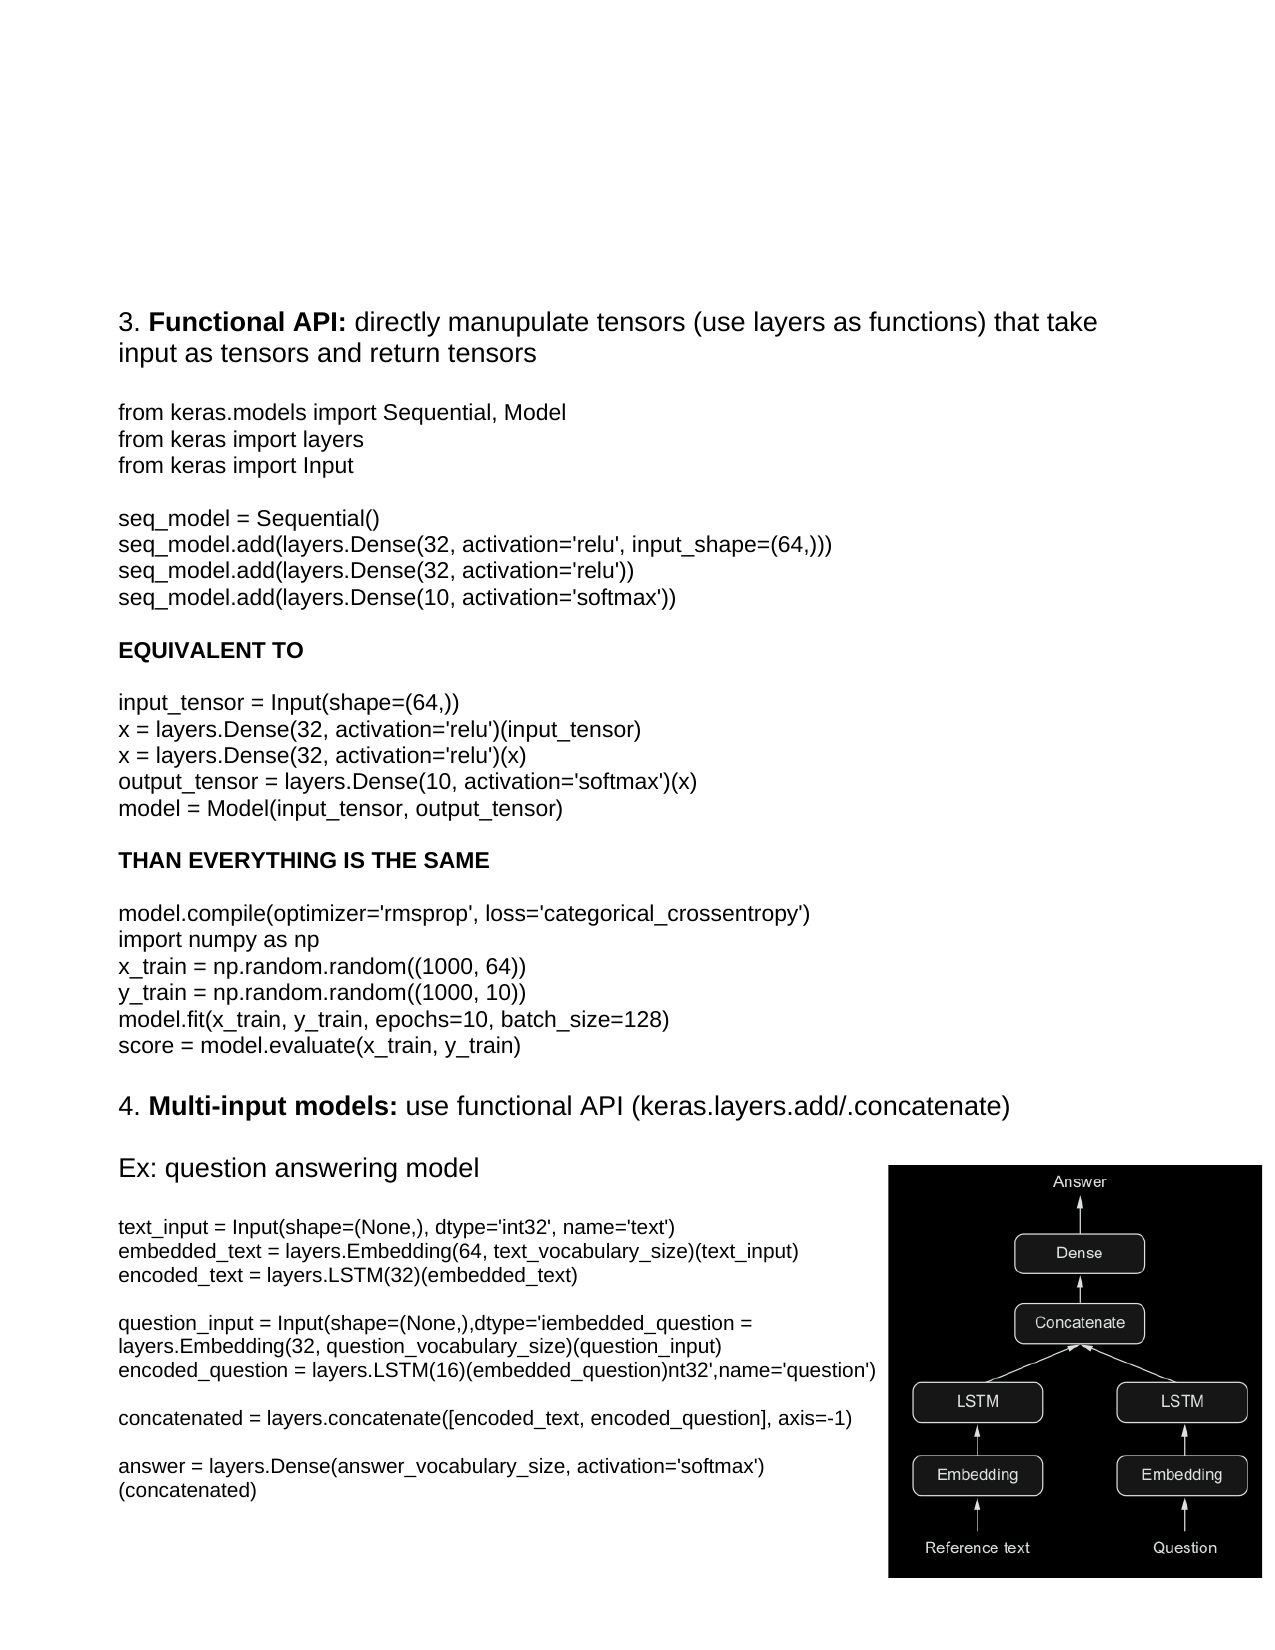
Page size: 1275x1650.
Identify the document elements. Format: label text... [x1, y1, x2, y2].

text import numpy as np [118, 926, 1157, 953]
text concatenated = layers.concatenate([encoded_text, encoded_question], axis=-1) [118, 1406, 888, 1430]
text output_tensor = layers.Dense(10, activation='softmax')(x) [118, 768, 1157, 795]
text from keras import Input [118, 452, 1157, 478]
text Ex: question answering model [118, 1152, 1157, 1183]
text seq_model.add(layers.Dense(32, activation='relu')) [118, 557, 1157, 584]
text x = layers.Dense(32, activation='relu')(x) [118, 742, 1157, 768]
text x_train = np.random.random((1000, 64)) [118, 953, 1157, 979]
text seq_model = Sequential() [118, 505, 1157, 531]
text score = model.evaluate(x_train, y_train) [118, 1032, 1157, 1058]
text model.compile(optimizer='rmsprop', loss='categorical_crossentropy') [118, 900, 1157, 926]
text 3. Functional API: directly manupulate tensors (use layers as functions) that take input as tensors and return tensors [118, 306, 1157, 368]
text model = Model(input_tensor, output_tensor) [118, 795, 1157, 821]
text from keras.models import Sequential, Model [118, 399, 1157, 426]
text text_input = Input(shape=(None,), dtype='int32', name='text') [118, 1214, 888, 1238]
text y_train = np.random.random((1000, 10)) [118, 979, 1157, 1006]
text seq_model.add(layers.Dense(10, activation='softmax')) [118, 584, 1157, 610]
text x = layers.Dense(32, activation='relu')(input_tensor) [118, 716, 1157, 742]
text answer = layers.Dense(answer_vocabulary_size, activation='softmax') (concatenated) [118, 1454, 888, 1502]
text question_input = Input(shape=(None,),dtype='iembedded_question = layers.Embedding(32, question_vocabulary_size)(question_input) [118, 1310, 888, 1358]
text EQUIVALENT TO [118, 637, 1157, 663]
text seq_model.add(layers.Dense(32, activation='relu', input_shape=(64,))) [118, 531, 1157, 557]
text encoded_question = layers.LSTM(16)(embedded_question)nt32',name='question') [118, 1358, 888, 1382]
text from keras import layers [118, 426, 1157, 452]
text embedded_text = layers.Embedding(64, text_vocabulary_size)(text_input) [118, 1238, 888, 1262]
text THAN EVERYTHING IS THE SAME [118, 847, 1157, 874]
text model.fit(x_train, y_train, epochs=10, batch_size=128) [118, 1006, 1157, 1032]
text encoded_text = layers.LSTM(32)(embedded_text) [118, 1262, 888, 1286]
text 4. Multi-input models: use functional API (keras.layers.add/.concatenate) [118, 1089, 1157, 1121]
text input_tensor = Input(shape=(64,)) [118, 689, 1157, 716]
picture [888, 1165, 1263, 1578]
